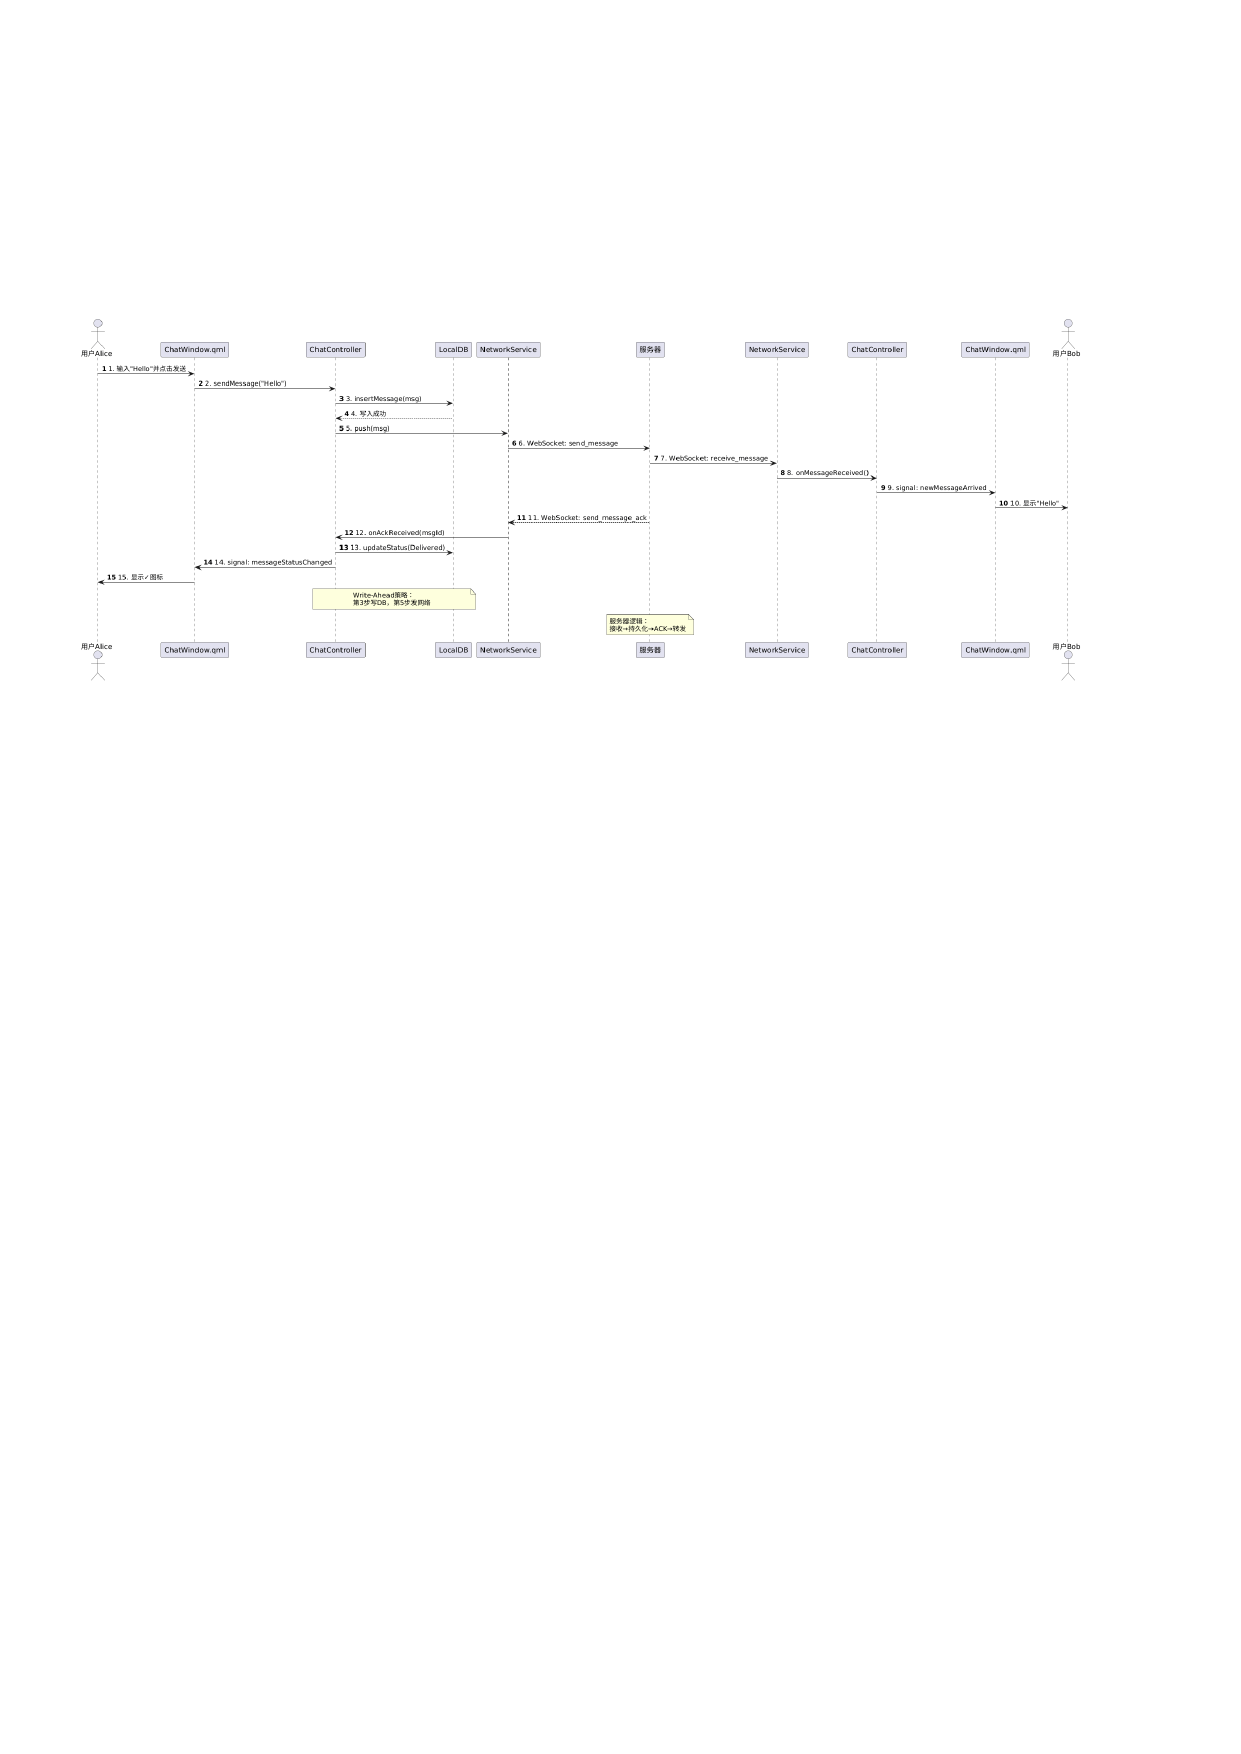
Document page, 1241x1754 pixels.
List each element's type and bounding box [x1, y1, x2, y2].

picture [78, 316, 1083, 683]
